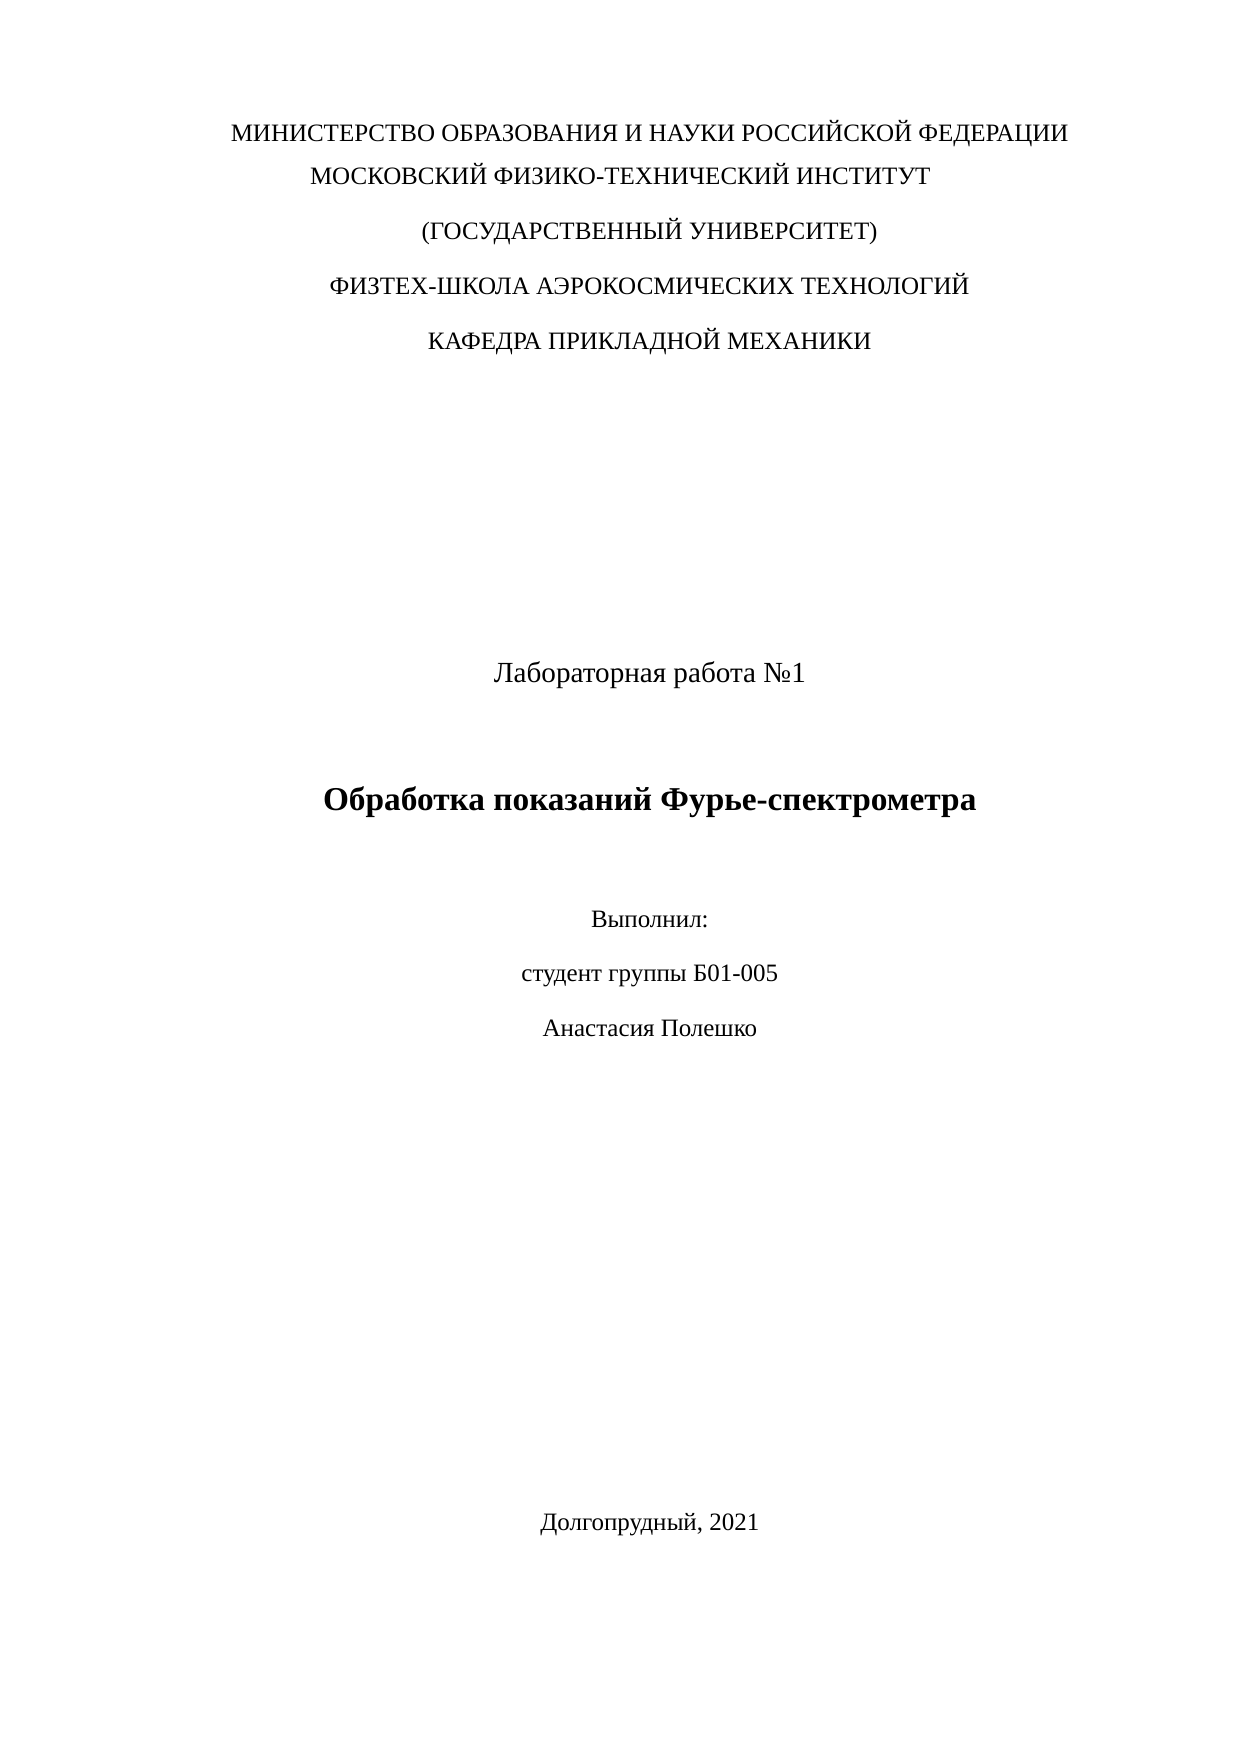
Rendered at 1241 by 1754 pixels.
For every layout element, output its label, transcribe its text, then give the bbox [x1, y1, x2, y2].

text Лабораторная работа №1 [118, 655, 1122, 689]
text Анастасия Полешко [118, 1013, 1122, 1042]
text ФИЗТЕХ-ШКОЛА АЭРОКОСМИЧЕСКИХ ТЕХНОЛОГИЙ [118, 271, 1122, 300]
text (ГОСУДАРСТВЕННЫЙ УНИВЕРСИТЕТ) [118, 216, 1122, 245]
text КАФЕДРА ПРИКЛАДНОЙ МЕХАНИКИ [118, 326, 1122, 355]
text студент группы Б01-005 [118, 958, 1122, 987]
text Обработка показаний Фурье-спектрометра [118, 779, 1122, 818]
text МИНИСТЕРСТВО ОБРАЗОВАНИЯ И НАУКИ РОССИЙСКОЙ ФЕДЕРАЦИИ МОСКОВСКИЙ ФИЗИКО-ТЕХНИЧЕСКИЙ ИНСТИТУТ [118, 118, 1122, 190]
text Долгопрудный, 2021 [118, 1507, 1122, 1536]
text Выполнил: [118, 904, 1122, 932]
